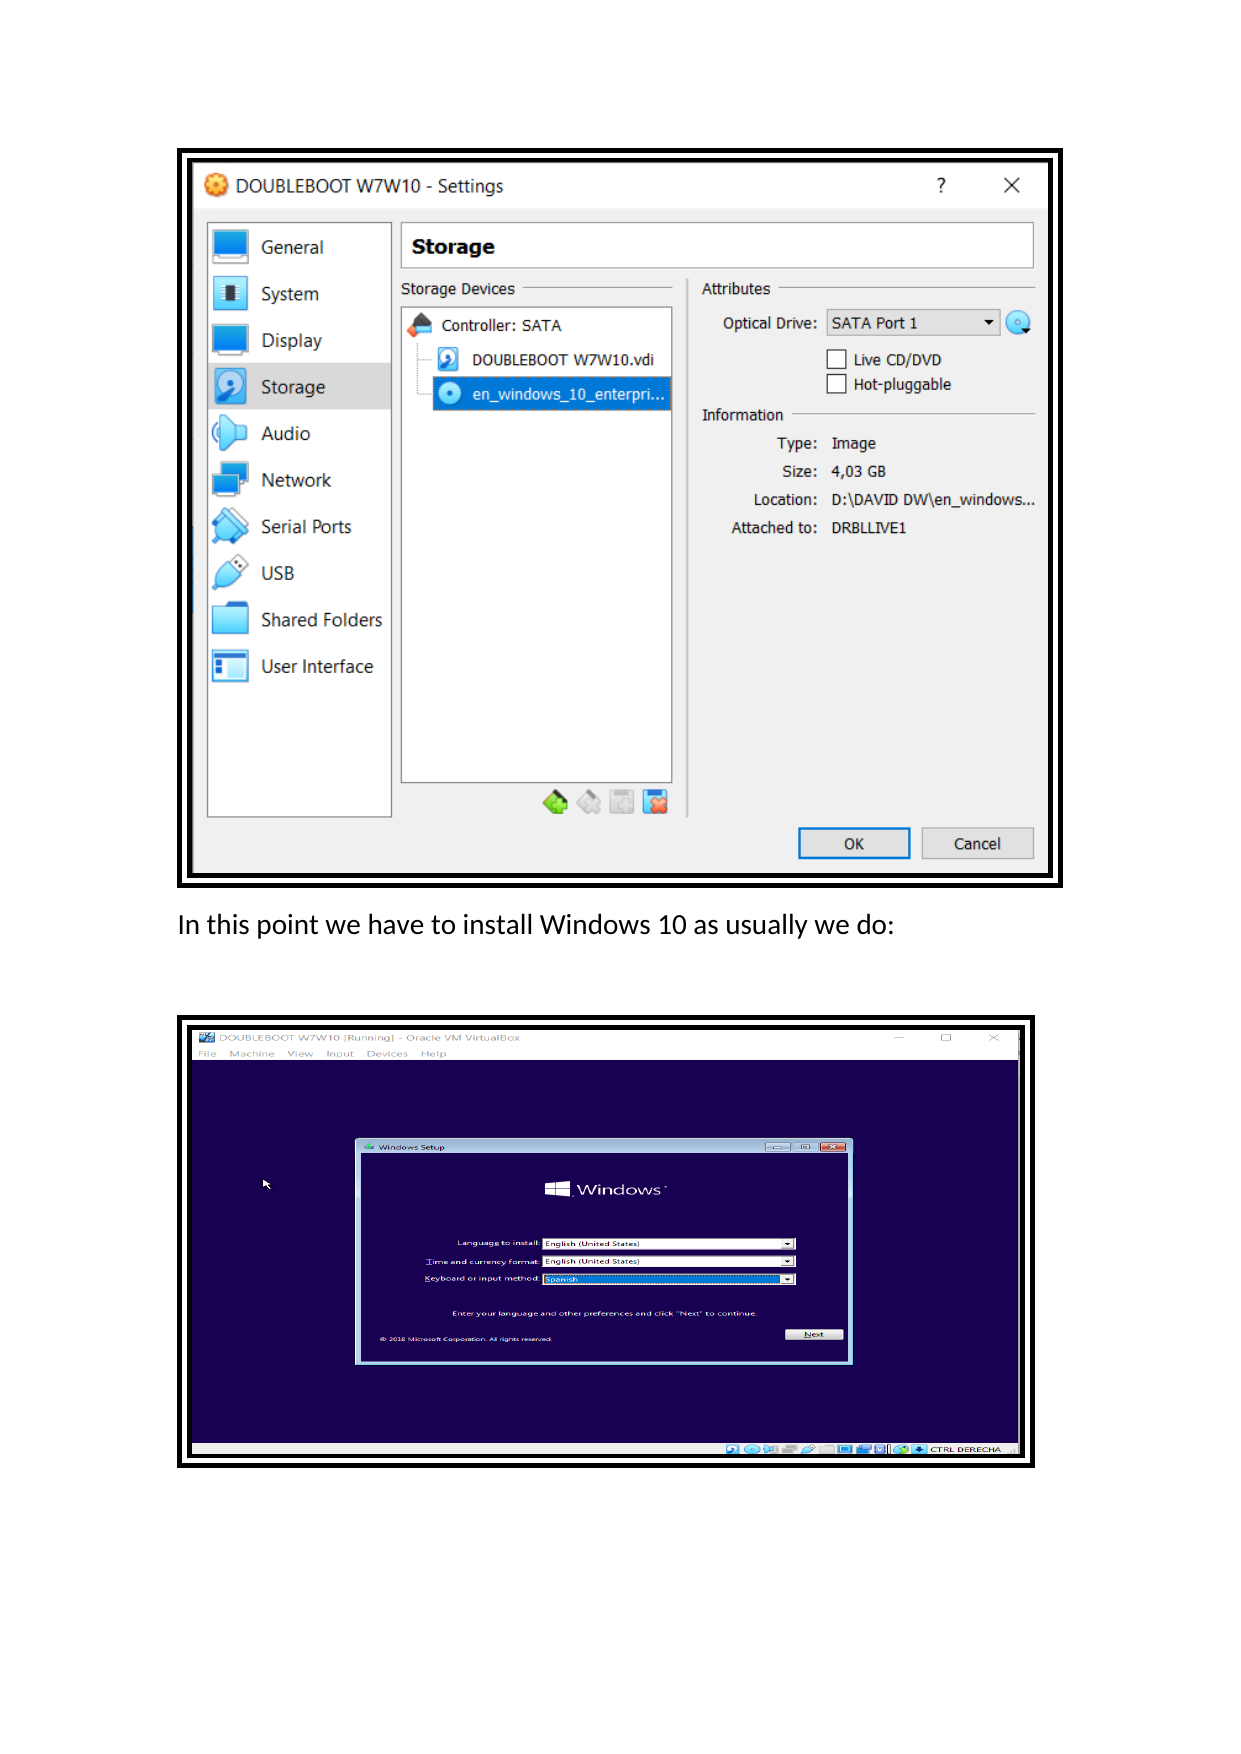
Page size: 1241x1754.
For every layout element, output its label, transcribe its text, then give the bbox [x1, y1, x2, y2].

text In this point we have to install Windows 10 as usually we do: [177, 906, 1063, 942]
